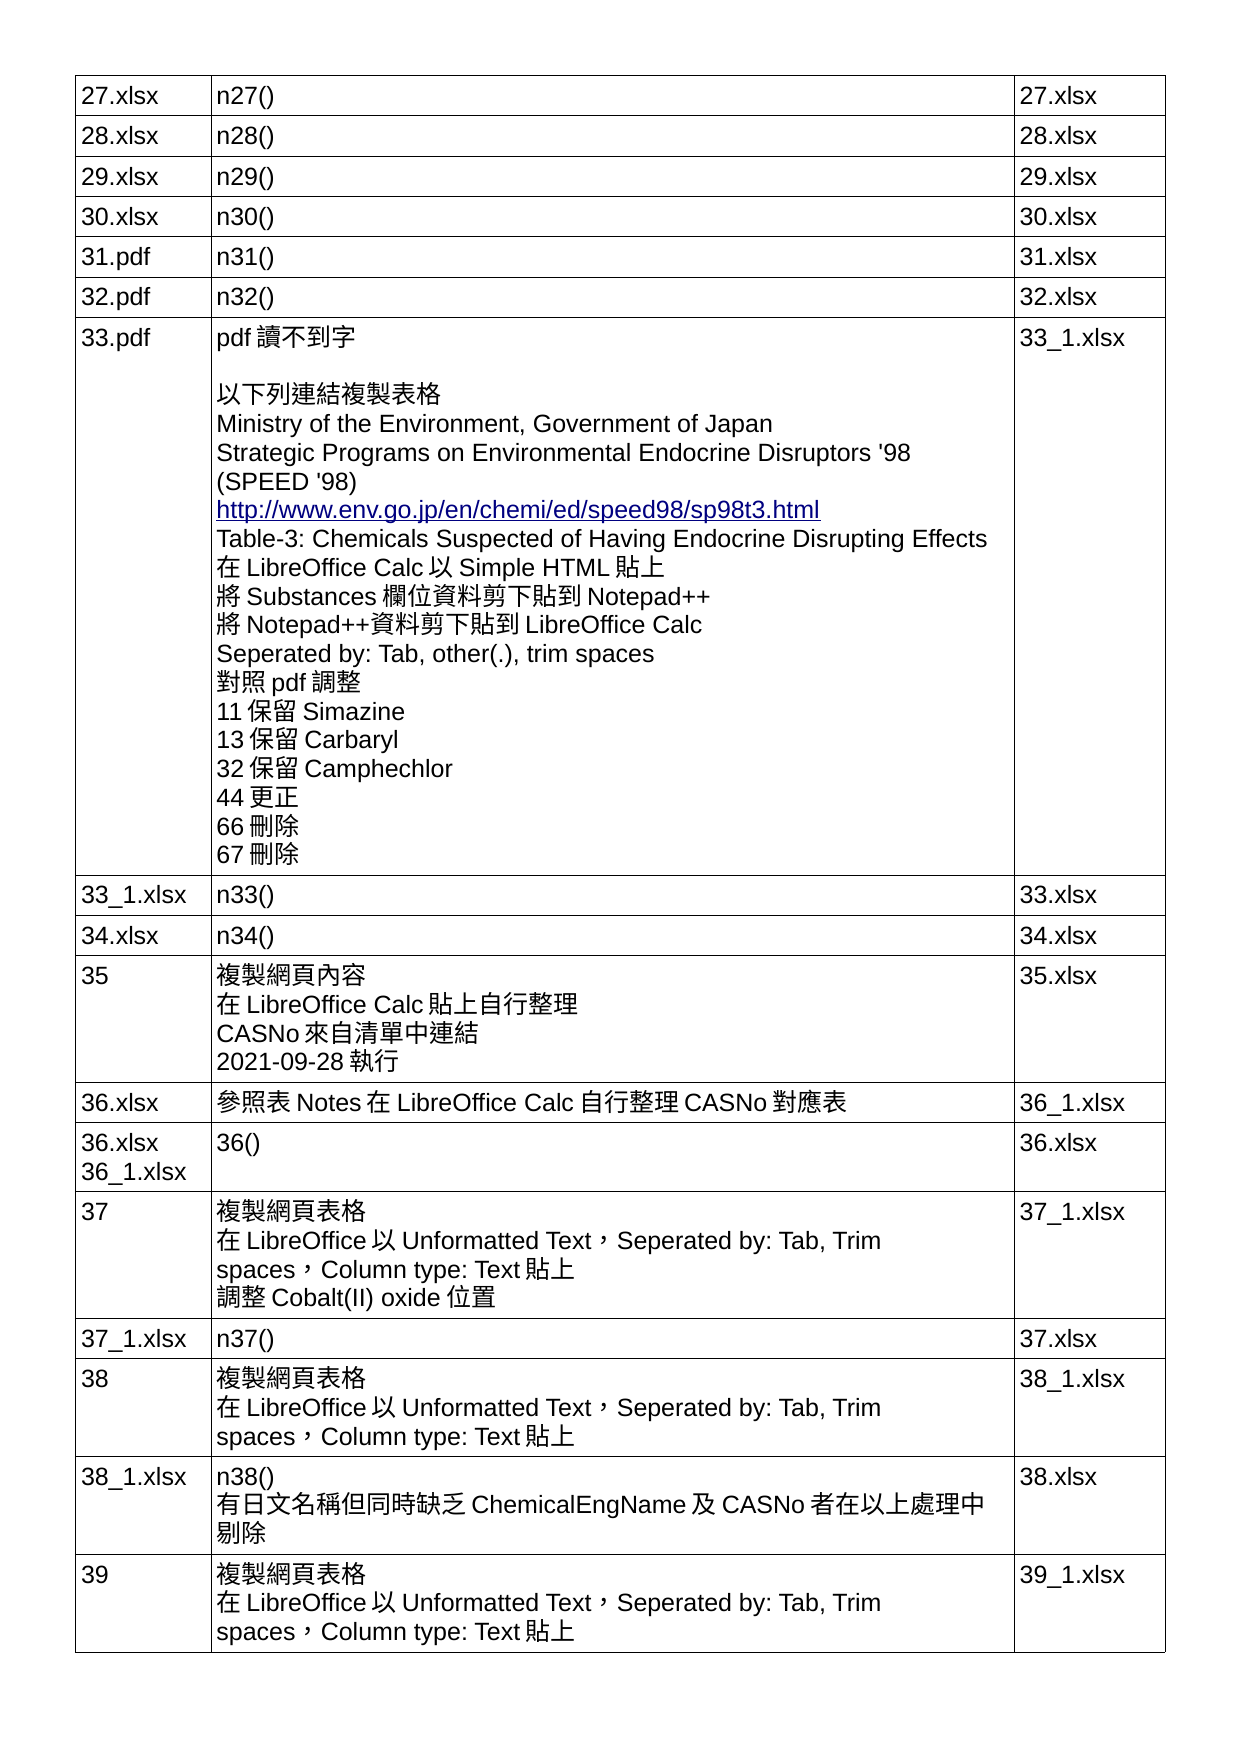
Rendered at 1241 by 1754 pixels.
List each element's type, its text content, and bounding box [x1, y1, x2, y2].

table_cell n37() [212, 1319, 1014, 1358]
table_cell 33_1.xlsx [1015, 318, 1165, 875]
table_cell n33() [212, 876, 1014, 915]
table_cell 36.xlsx 36_1.xlsx [76, 1123, 211, 1191]
table_cell 36() [212, 1123, 1014, 1191]
table_cell 34.xlsx [76, 916, 211, 955]
table_cell 37.xlsx [1015, 1319, 1165, 1358]
table_cell 37_1.xlsx [76, 1319, 211, 1358]
table_cell 33.pdf [76, 318, 211, 875]
table_cell 複製網頁表格 在LibreOffice以Unformatted Text，Seperated by: Tab, Trim spaces，Column type: Text貼上 調整Cobalt(II) oxide位置 [212, 1192, 1014, 1318]
table_cell 38_1.xlsx [1015, 1359, 1165, 1456]
table_cell 32.pdf [76, 278, 211, 317]
table_cell n31() [212, 237, 1014, 277]
table_cell 38.xlsx [1015, 1457, 1165, 1554]
table_cell 30.xlsx [76, 197, 211, 236]
table_cell 複製網頁表格 在LibreOffice以Unformatted Text，Seperated by: Tab, Trim spaces，Column type: Text貼上 [212, 1359, 1014, 1456]
table_cell n34() [212, 916, 1014, 955]
table_cell 33_1.xlsx [76, 876, 211, 915]
table_cell 32.xlsx [1015, 278, 1165, 317]
table_cell 37_1.xlsx [1015, 1192, 1165, 1318]
table_cell 30.xlsx [1015, 197, 1165, 236]
table_cell n30() [212, 197, 1014, 236]
table_cell 39 [76, 1555, 211, 1652]
table_cell 31.pdf [76, 237, 211, 277]
table_cell 複製網頁內容 在LibreOffice Calc貼上自行整理 CASNo來自清單中連結 2021-09-28執行 [212, 956, 1014, 1082]
table_cell 36_1.xlsx [1015, 1083, 1165, 1122]
table_cell 複製網頁表格 在LibreOffice以Unformatted Text，Seperated by: Tab, Trim spaces，Column type: Text貼上 [212, 1555, 1014, 1652]
table_cell 31.xlsx [1015, 237, 1165, 277]
table_cell 28.xlsx [1015, 116, 1165, 156]
table_cell 38_1.xlsx [76, 1457, 211, 1554]
table_cell 29.xlsx [1015, 157, 1165, 196]
table_cell 27.xlsx [76, 76, 211, 115]
table_cell 參照表Notes在LibreOffice Calc自行整理CASNo對應表 [212, 1083, 1014, 1122]
table_cell 33.xlsx [1015, 876, 1165, 915]
table_cell n28() [212, 116, 1014, 156]
table_cell 35.xlsx [1015, 956, 1165, 1082]
table_cell n32() [212, 278, 1014, 317]
table_cell n29() [212, 157, 1014, 196]
table_cell 39_1.xlsx [1015, 1555, 1165, 1652]
table_cell 35 [76, 956, 211, 1082]
table_cell 38 [76, 1359, 211, 1456]
table_cell pdf讀不到字 以下列連結複製表格 Ministry of the Environment, Government of Japan Strategic Programs on Environmental Endocrine Disruptors '98 (SPEED '98) http://www.env.go.jp/en/chemi/ed/speed98/sp98t3.html Table-3: Chemicals Suspected of Having Endocrine Disrupting Effects 在LibreOffice Calc以Simple HTML貼上 將Substances欄位資料剪下貼到Notepad++ 將Notepad++資料剪下貼到LibreOffice Calc Seperated by: Tab, other(.), trim spaces 對照pdf調整 11保留Simazine 13保留Carbaryl 32保留Camphechlor 44更正 66刪除 67刪除 [212, 318, 1014, 875]
table_cell 36.xlsx [76, 1083, 211, 1122]
table_cell 34.xlsx [1015, 916, 1165, 955]
table_cell 27.xlsx [1015, 76, 1165, 115]
table_cell n27() [212, 76, 1014, 115]
table_cell 28.xlsx [76, 116, 211, 156]
table_cell 37 [76, 1192, 211, 1318]
table_cell 36.xlsx [1015, 1123, 1165, 1191]
table_cell n38() 有日文名稱但同時缺乏ChemicalEngName及CASNo者在以上處理中剔除 [212, 1457, 1014, 1554]
table_cell 29.xlsx [76, 157, 211, 196]
